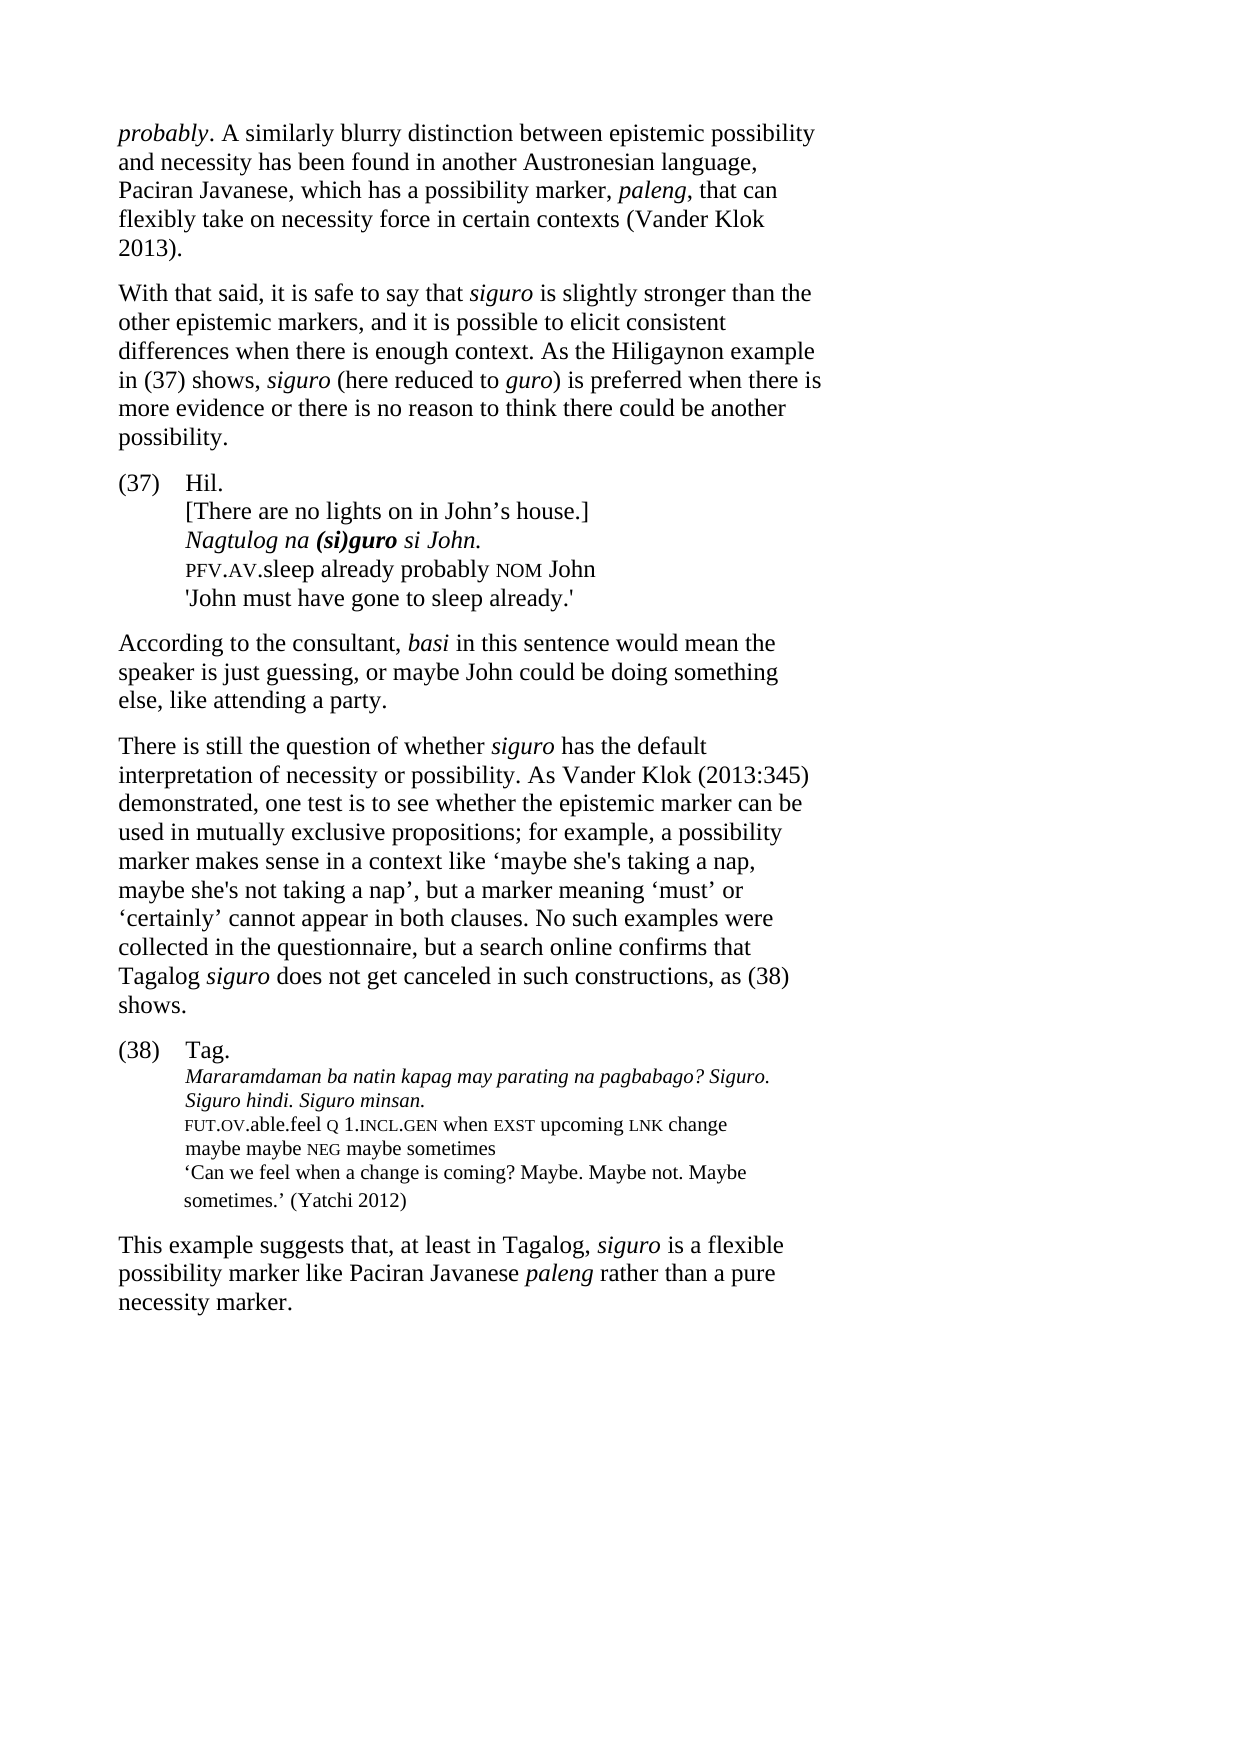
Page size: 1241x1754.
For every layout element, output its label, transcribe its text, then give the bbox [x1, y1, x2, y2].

text 'John must have gone to sleep already.' [185, 583, 827, 611]
text With that said, it is safe to say that siguro is slightly stronger than the other epistemic markers, and it is possible to elicit consistent differences when there is enough context. As the Hiligaynon example in (37) shows, siguro (here reduced to guro) is preferred when there is more evidence or there is no reason to think there could be another possibility. [118, 278, 827, 451]
list Hil. [118, 468, 827, 496]
text This example suggests that, at least in Tagalog, siguro is a flexible possibility marker like Paciran Javanese paleng rather than a pure necessity marker. [118, 1230, 827, 1316]
text Mararamdaman ba natin kapag may parating na pagbabago? Siguro. Siguro hindi. Siguro minsan. [185, 1064, 827, 1112]
text According to the consultant, basi in this sentence would mean the speaker is just guessing, or maybe John could be doing something else, like attending a party. [118, 628, 827, 714]
text Nagtulog na (si)guro si John. [130, 525, 827, 554]
text ‘Can we feel when a change is coming? Maybe. Maybe not. Maybe sometimes.’ (Yatchi 2012) [184, 1160, 827, 1213]
text fut.ov.able.feel q 1.incl.gen when exst upcoming lnk change maybe maybe neg maybe sometimes [184, 1112, 827, 1160]
text probably. A similarly blurry distinction between epistemic possibility and necessity has been found in another Austronesian language, Paciran Javanese, which has a possibility marker, paleng, that can flexibly take on necessity force in certain contexts (Vander Klok 2013). [118, 118, 827, 262]
text There is still the question of whether siguro has the default interpretation of necessity or possibility. As Vander Klok (2013:345) demonstrated, one test is to see whether the epistemic marker can be used in mutually exclusive propositions; for example, a possibility marker makes sense in a context like ‘maybe she's taking a nap, maybe she's not taking a nap’, but a marker meaning ‘must’ or ‘certainly’ cannot appear in both clauses. No such examples were collected in the questionnaire, but a search online confirms that Tagalog siguro does not get canceled in such constructions, as (38) shows. [118, 731, 827, 1018]
text pfv.av.sleep already probably nom John [185, 554, 827, 583]
text [There are no lights on in John’s house.] [118, 496, 827, 525]
list Tag. [118, 1035, 827, 1064]
